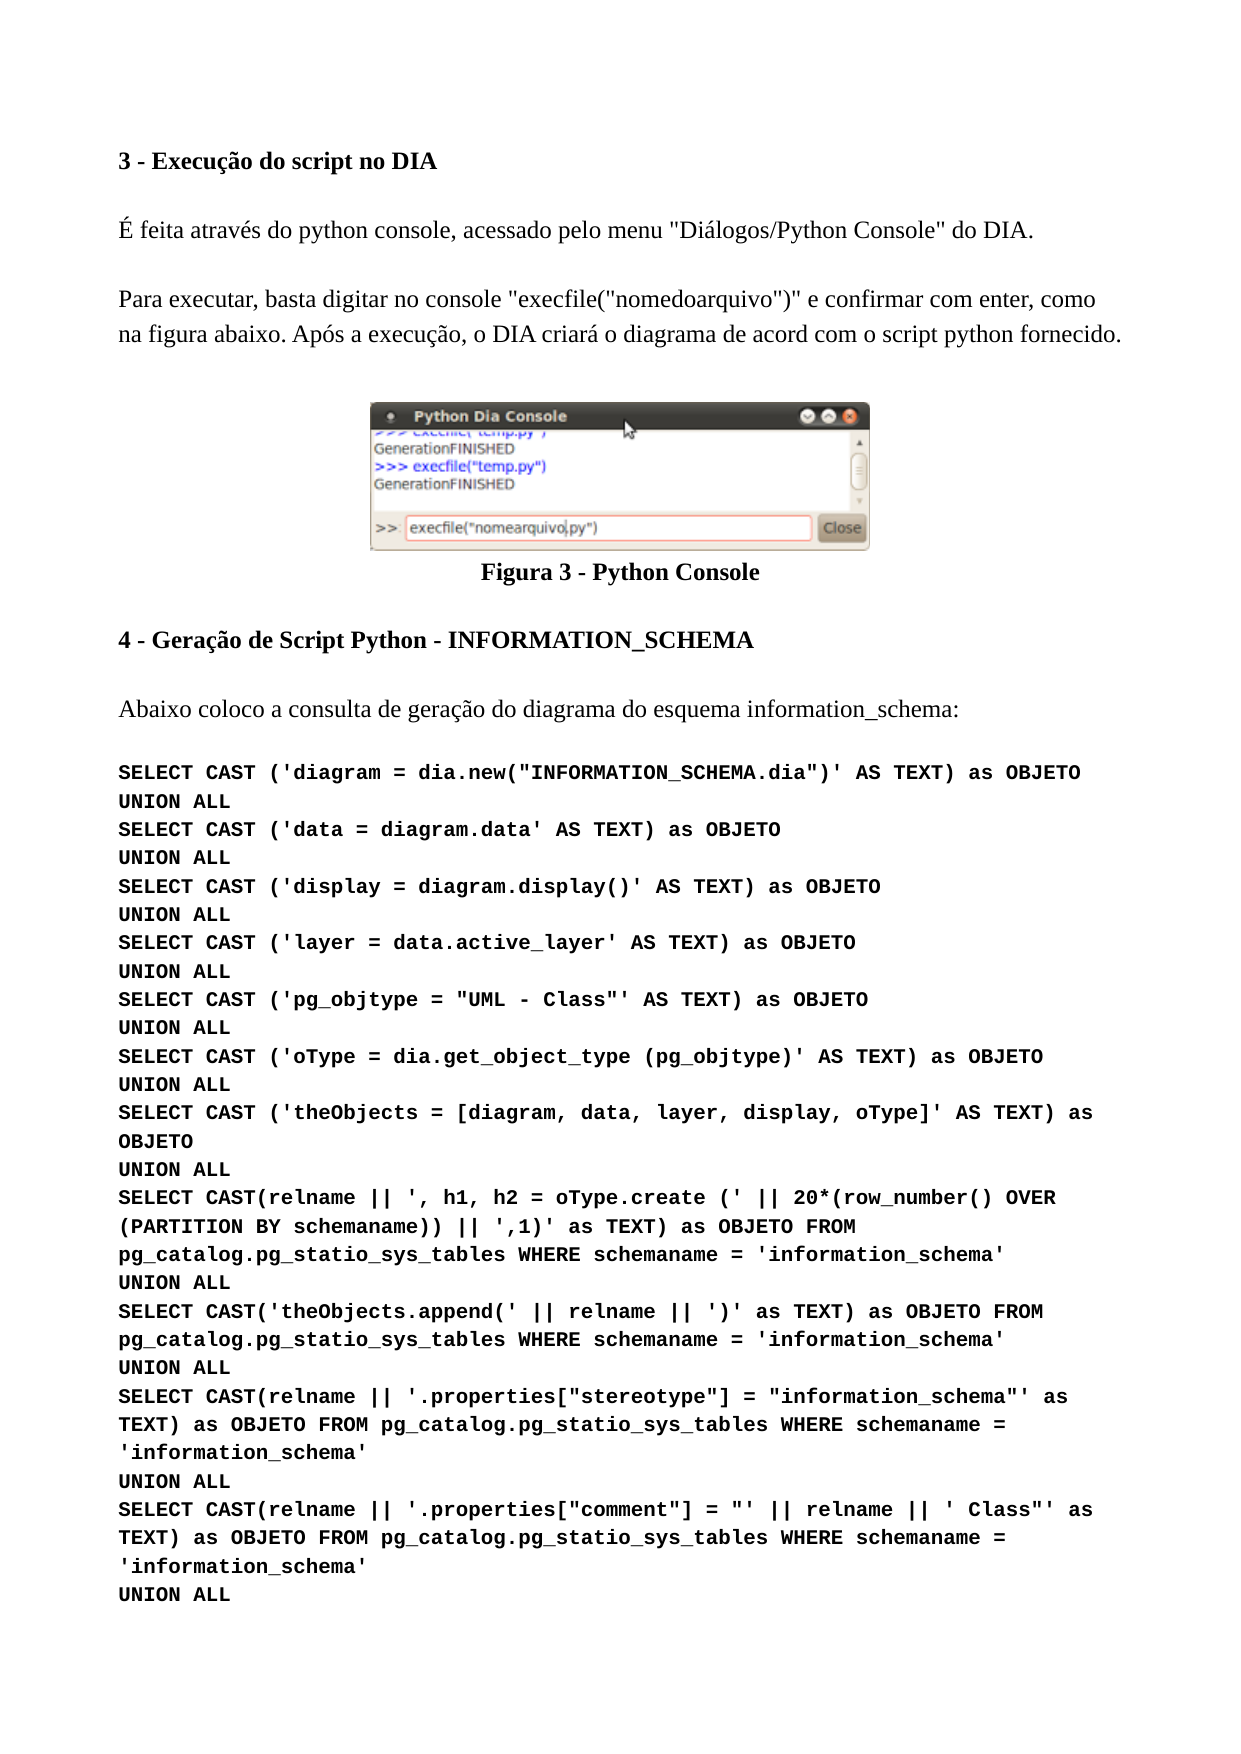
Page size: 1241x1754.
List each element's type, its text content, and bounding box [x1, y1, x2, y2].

text Figura 3 - Python Console [118, 557, 1122, 585]
picture [370, 402, 870, 551]
text 4 - Geração de Script Python - INFORMATION_SCHEMA Abaixo coloco a consulta de geração do diagrama do esquema information_schema: SELECT CAST ('diagram = dia.new("INFORMATION_SCHEMA.dia")' AS TEXT) as OBJETO UNION ALL SELECT CAST ('data = diagram.data' AS TEXT) as OBJETO UNION ALL SELECT CAST ('display = diagram.display()' AS TEXT) as OBJETO UNION ALL SELECT CAST ('layer = data.active_layer' AS TEXT) as OBJETO UNION ALL SELECT CAST ('pg_objtype = "UML - Class"' AS TEXT) as OBJETO UNION ALL SELECT CAST ('oType = dia.get_object_type (pg_objtype)' AS TEXT) as OBJETO UNION ALL SELECT CAST ('theObjects = [diagram, data, layer, display, oType]' AS TEXT) as OBJETO UNION ALL SELECT CAST(relname || ', h1, h2 = oType.create (' || 20*(row_number() OVER (PARTITION BY schemaname)) || ',1)' as TEXT) as OBJETO FROM pg_catalog.pg_statio_sys_tables WHERE schemaname = 'information_schema' UNION ALL SELECT CAST('theObjects.append(' || relname || ')' as TEXT) as OBJETO FROM pg_catalog.pg_statio_sys_tables WHERE schemaname = 'information_schema' UNION ALL SELECT CAST(relname || '.properties["stereotype"] = "information_schema"' as TEXT) as OBJETO FROM pg_catalog.pg_statio_sys_tables WHERE schemaname = 'information_schema' UNION ALL SELECT CAST(relname || '.properties["comment"] = "' || relname || ' Class"' as TEXT) as OBJETO FROM pg_catalog.pg_statio_sys_tables WHERE schemaname = 'information_schema' UNION ALL [118, 591, 1122, 1608]
text 3 - Execução do script no DIA É feita através do python console, acessado pelo menu "Diálogos/Python Console" do DIA. Para executar, basta digitar no console "execfile("nomedoarquivo")" e confirmar com enter, como na figura abaixo. Após a execução, o DIA criará o diagrama de acord com o script python fornecido. [118, 146, 1122, 382]
